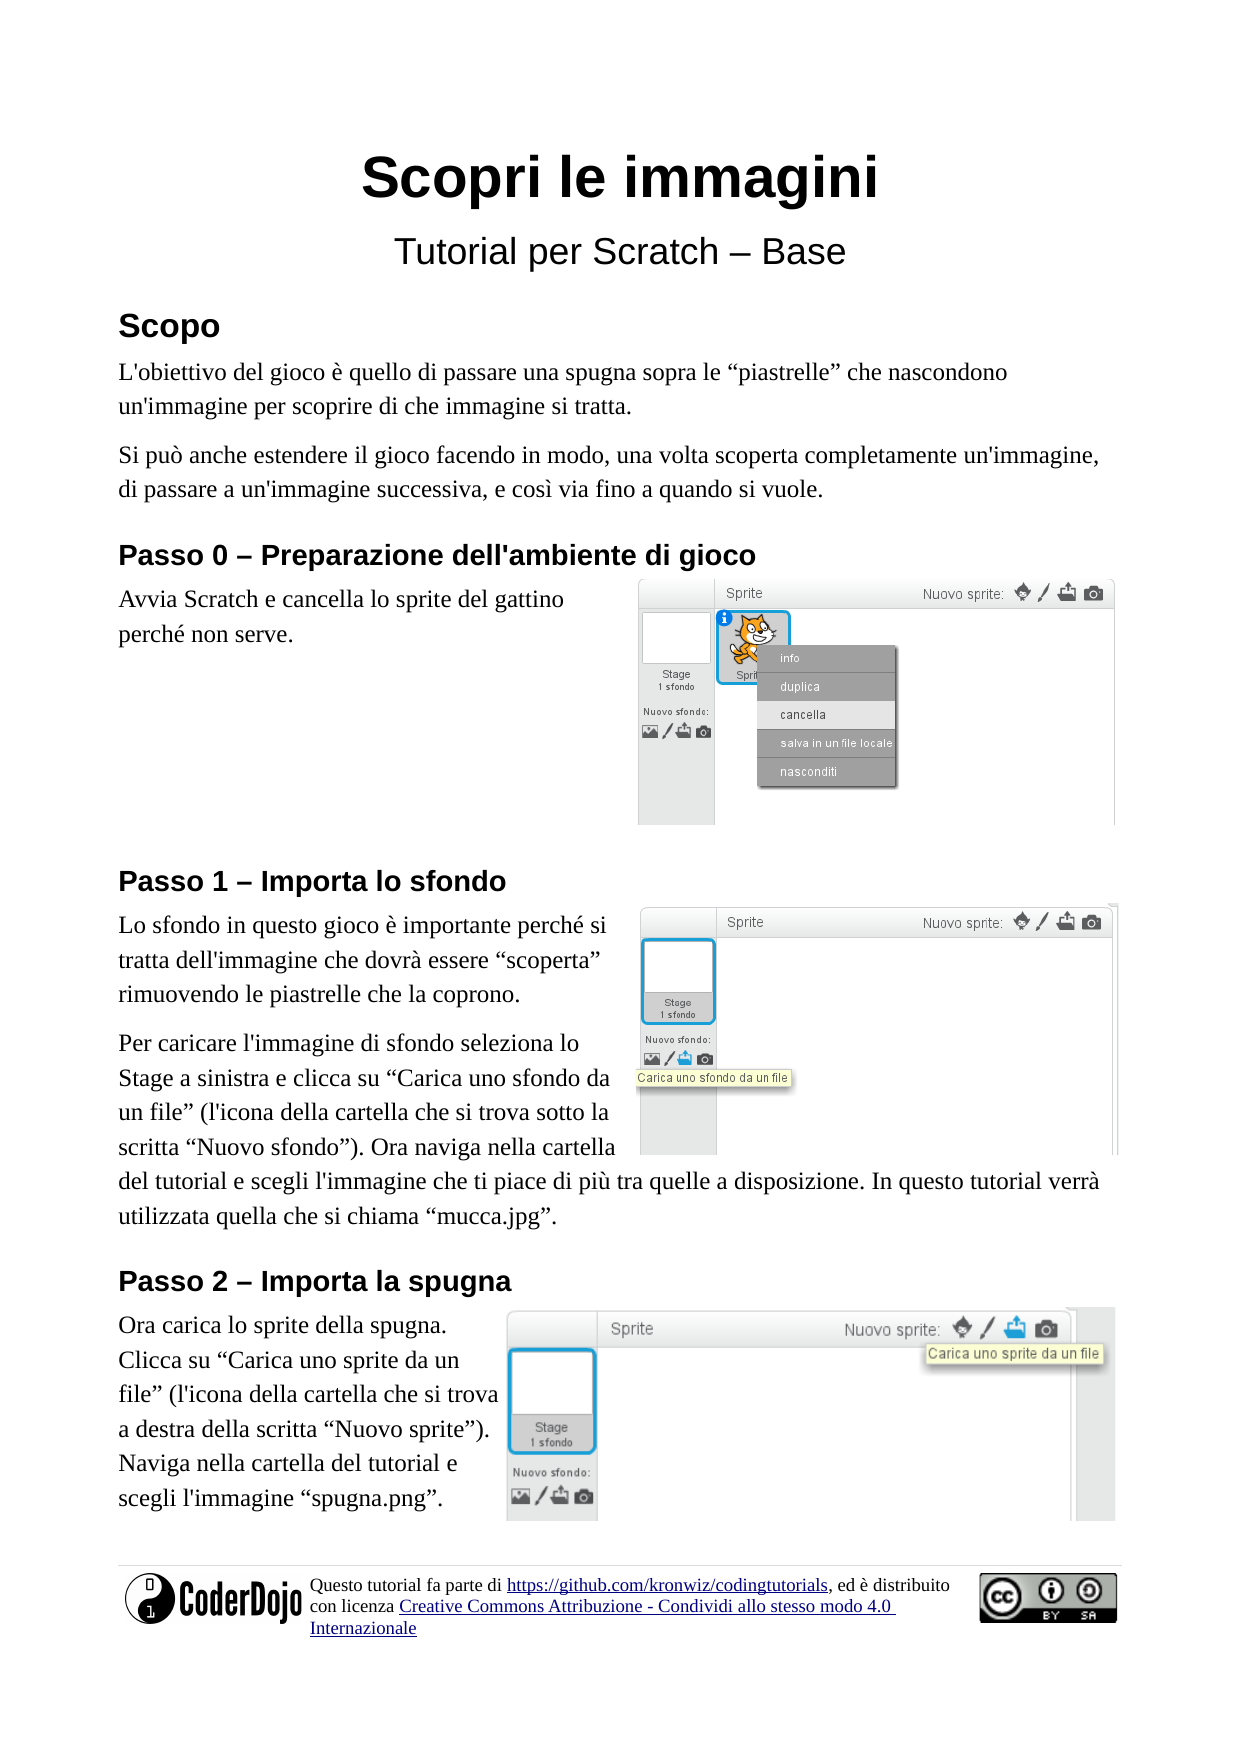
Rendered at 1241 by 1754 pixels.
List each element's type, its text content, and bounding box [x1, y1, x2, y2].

text Lo sfondo in questo gioco è importante perché si tratta dell'immagine che dovrà essere “scoperta” rimuovendo le piastrelle che la coprono. [118, 910, 635, 1008]
text Si può anche estendere il gioco facendo in modo, una volta scoperta completamente un'immagine, di passare a un'immagine successiva, e così via fino a quando si vuole. [118, 440, 1122, 503]
subtitle Passo 2 – Importa la spugna [118, 1264, 1122, 1298]
title Scopri le immagini [118, 143, 1122, 210]
subtitle Passo 1 – Importa lo sfondo [118, 864, 1122, 898]
text Ora carica lo sprite della spugna. Clicca su “Carica uno sprite da un file” (l'icona della cartella che si trova a destra della scritta “Nuovo sprite”). Naviga nella cartella del tutorial e scegli l'immagine “spugna.png”. [118, 1310, 502, 1512]
picture [125, 1573, 302, 1624]
text L'obiettivo del gioco è quello di passare una spugna sopra le “piastrelle” che nascondono un'immagine per scoprire di che immagine si tratta. [118, 357, 1122, 420]
picture [979, 1573, 1118, 1623]
subtitle Passo 0 – Preparazione dell'ambiente di gioco [118, 538, 1122, 572]
text Avvia Scratch e cancella lo sprite del gattino perché non serve. [118, 584, 636, 647]
picture [636, 579, 1117, 825]
subtitle Tutorial per Scratch – Base [118, 229, 1122, 272]
picture [635, 903, 1119, 1155]
text Per caricare l'immagine di sfondo seleziona lo Stage a sinistra e clicca su “Carica uno sfondo da un file” (l'icona della cartella che si trova sotto la scritta “Nuovo sfondo”). Ora naviga nella cartella del tutorial e scegli l'immagine che ti piace di più tra quelle a disposizione. In questo tutorial verrà utilizzata quella che si chiama “mucca.jpg”. [118, 1028, 1122, 1229]
subtitle Scopo [118, 305, 1122, 344]
picture [502, 1307, 1116, 1521]
